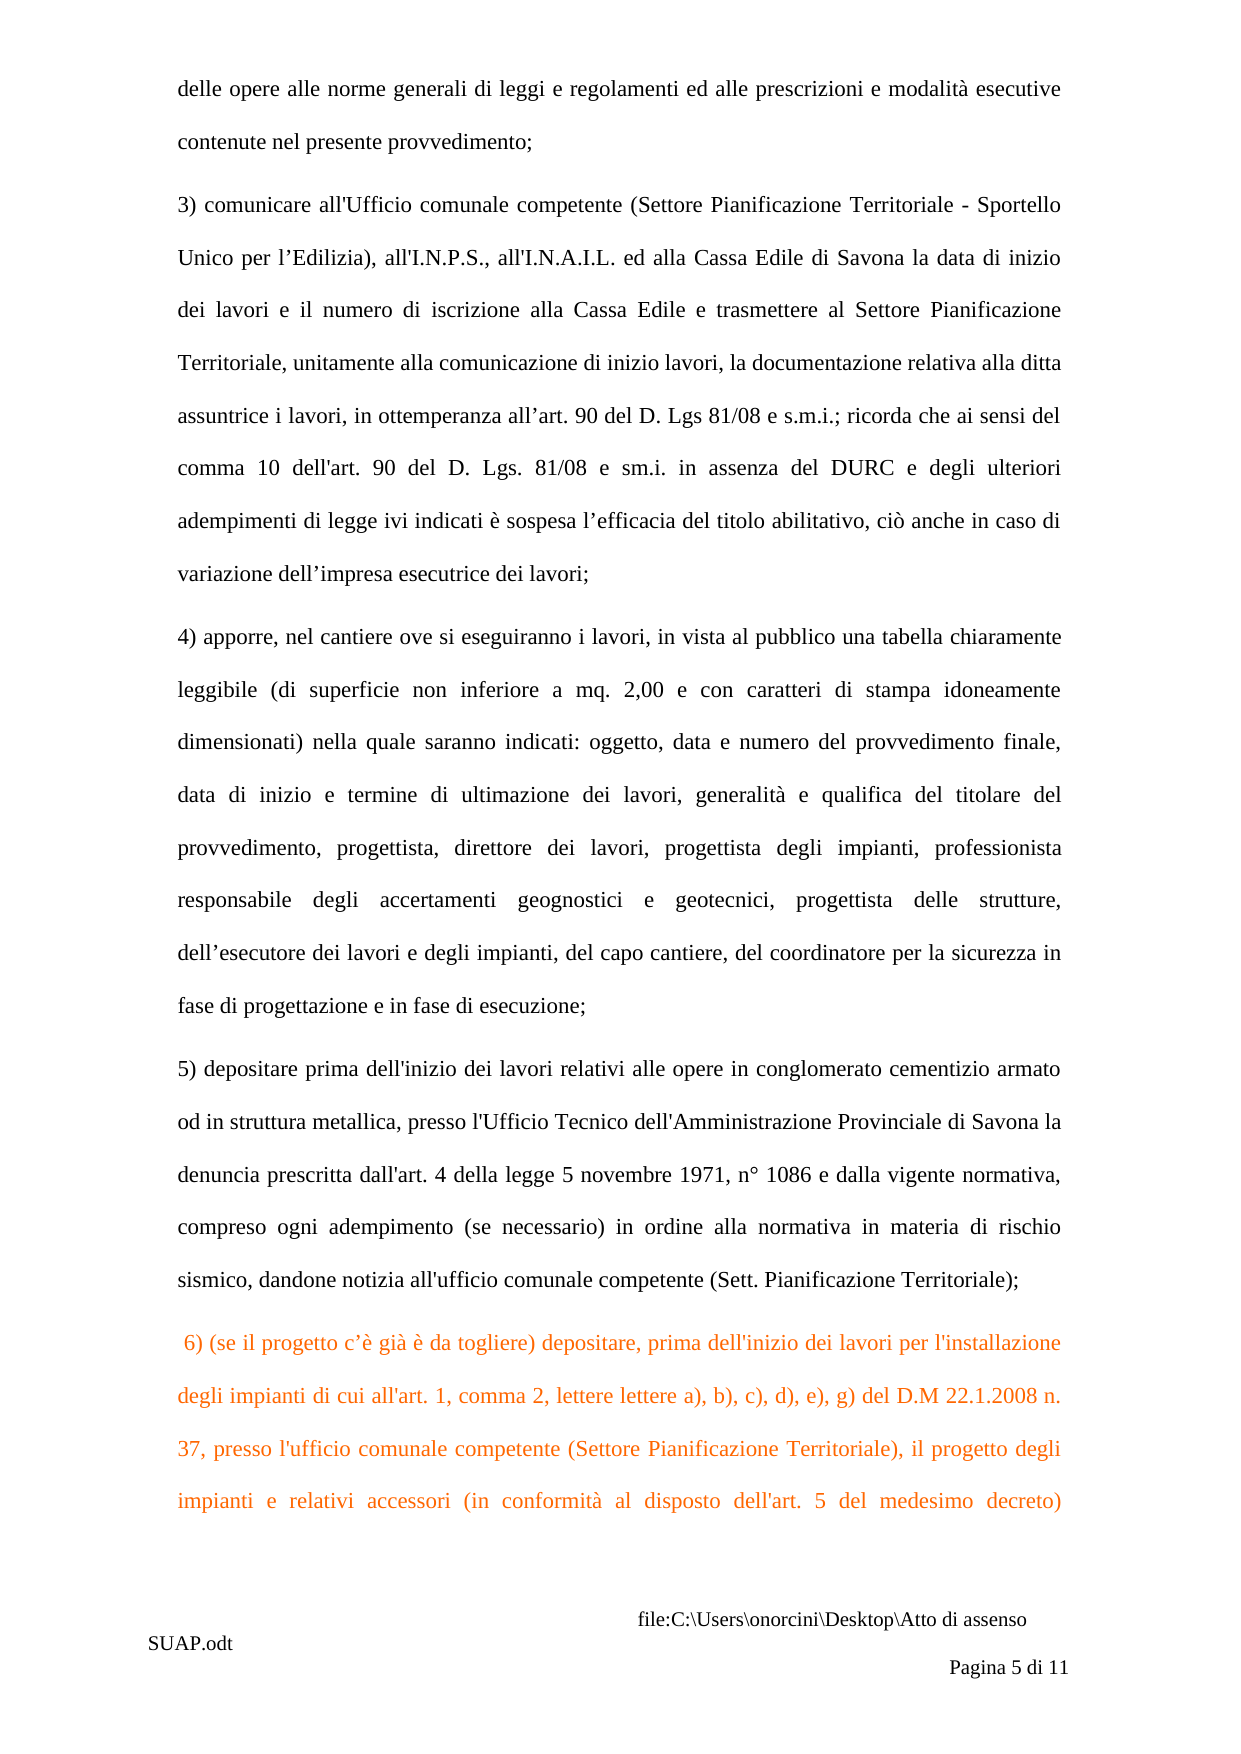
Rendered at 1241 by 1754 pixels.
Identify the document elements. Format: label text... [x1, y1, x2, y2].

text 6) (se il progetto c’è già è da togliere) depositare, prima dell'inizio dei lavori per l'installazione degli impianti di cui all'art. 1, comma 2, lettere lettere a), b), c), d), e), g) del D.M 22.1.2008 n. 37, presso l'ufficio comunale competente (Settore Pianificazione Territoriale), il progetto degli impianti e relativi accessori (in conformità al disposto dell'art. 5 del medesimo decreto) [177, 1329, 1063, 1514]
text 4) apporre, nel cantiere ove si eseguiranno i lavori, in vista al pubblico una tabella chiaramente leggibile (di superficie non inferiore a mq. 2,00 e con caratteri di stampa idoneamente dimensionati) nella quale saranno indicati: oggetto, data e numero del provvedimento finale, data di inizio e termine di ultimazione dei lavori, generalità e qualifica del titolare del provvedimento, progettista, direttore dei lavori, progettista degli impianti, professionista responsabile degli accertamenti geognostici e geotecnici, progettista delle strutture, dell’esecutore dei lavori e degli impianti, del capo cantiere, del coordinatore per la sicurezza in fase di progettazione e in fase di esecuzione; [177, 623, 1063, 1018]
text 3) comunicare all'Ufficio comunale competente (Settore Pianificazione Territoriale - Sportello Unico per l’Edilizia), all'I.N.P.S., all'I.N.A.I.L. ed alla Cassa Edile di Savona la data di inizio dei lavori e il numero di iscrizione alla Cassa Edile e trasmettere al Settore Pianificazione Territoriale, unitamente alla comunicazione di inizio lavori, la documentazione relativa alla ditta assuntrice i lavori, in ottemperanza all’art. 90 del D. Lgs 81/08 e s.m.i.; ricorda che ai sensi del comma 10 dell'art. 90 del D. Lgs. 81/08 e sm.i. in assenza del DURC e degli ulteriori adempimenti di legge ivi indicati è sospesa l’efficacia del titolo abilitativo, ciò anche in caso di variazione dell’impresa esecutrice dei lavori; [177, 191, 1063, 586]
text delle opere alle norme generali di leggi e regolamenti ed alle prescrizioni e modalità esecutive contenute nel presente provvedimento; [177, 75, 1063, 154]
text 5) depositare prima dell'inizio dei lavori relativi alle opere in conglomerato cementizio armato od in struttura metallica, presso l'Ufficio Tecnico dell'Amministrazione Provinciale di Savona la denuncia prescritta dall'art. 4 della legge 5 novembre 1971, n° 1086 e dalla vigente normativa, compreso ogni adempimento (se necessario) in ordine alla normativa in materia di rischio sismico, dandone notizia all'ufficio comunale competente (Sett. Pianificazione Territoriale); [177, 1055, 1063, 1292]
